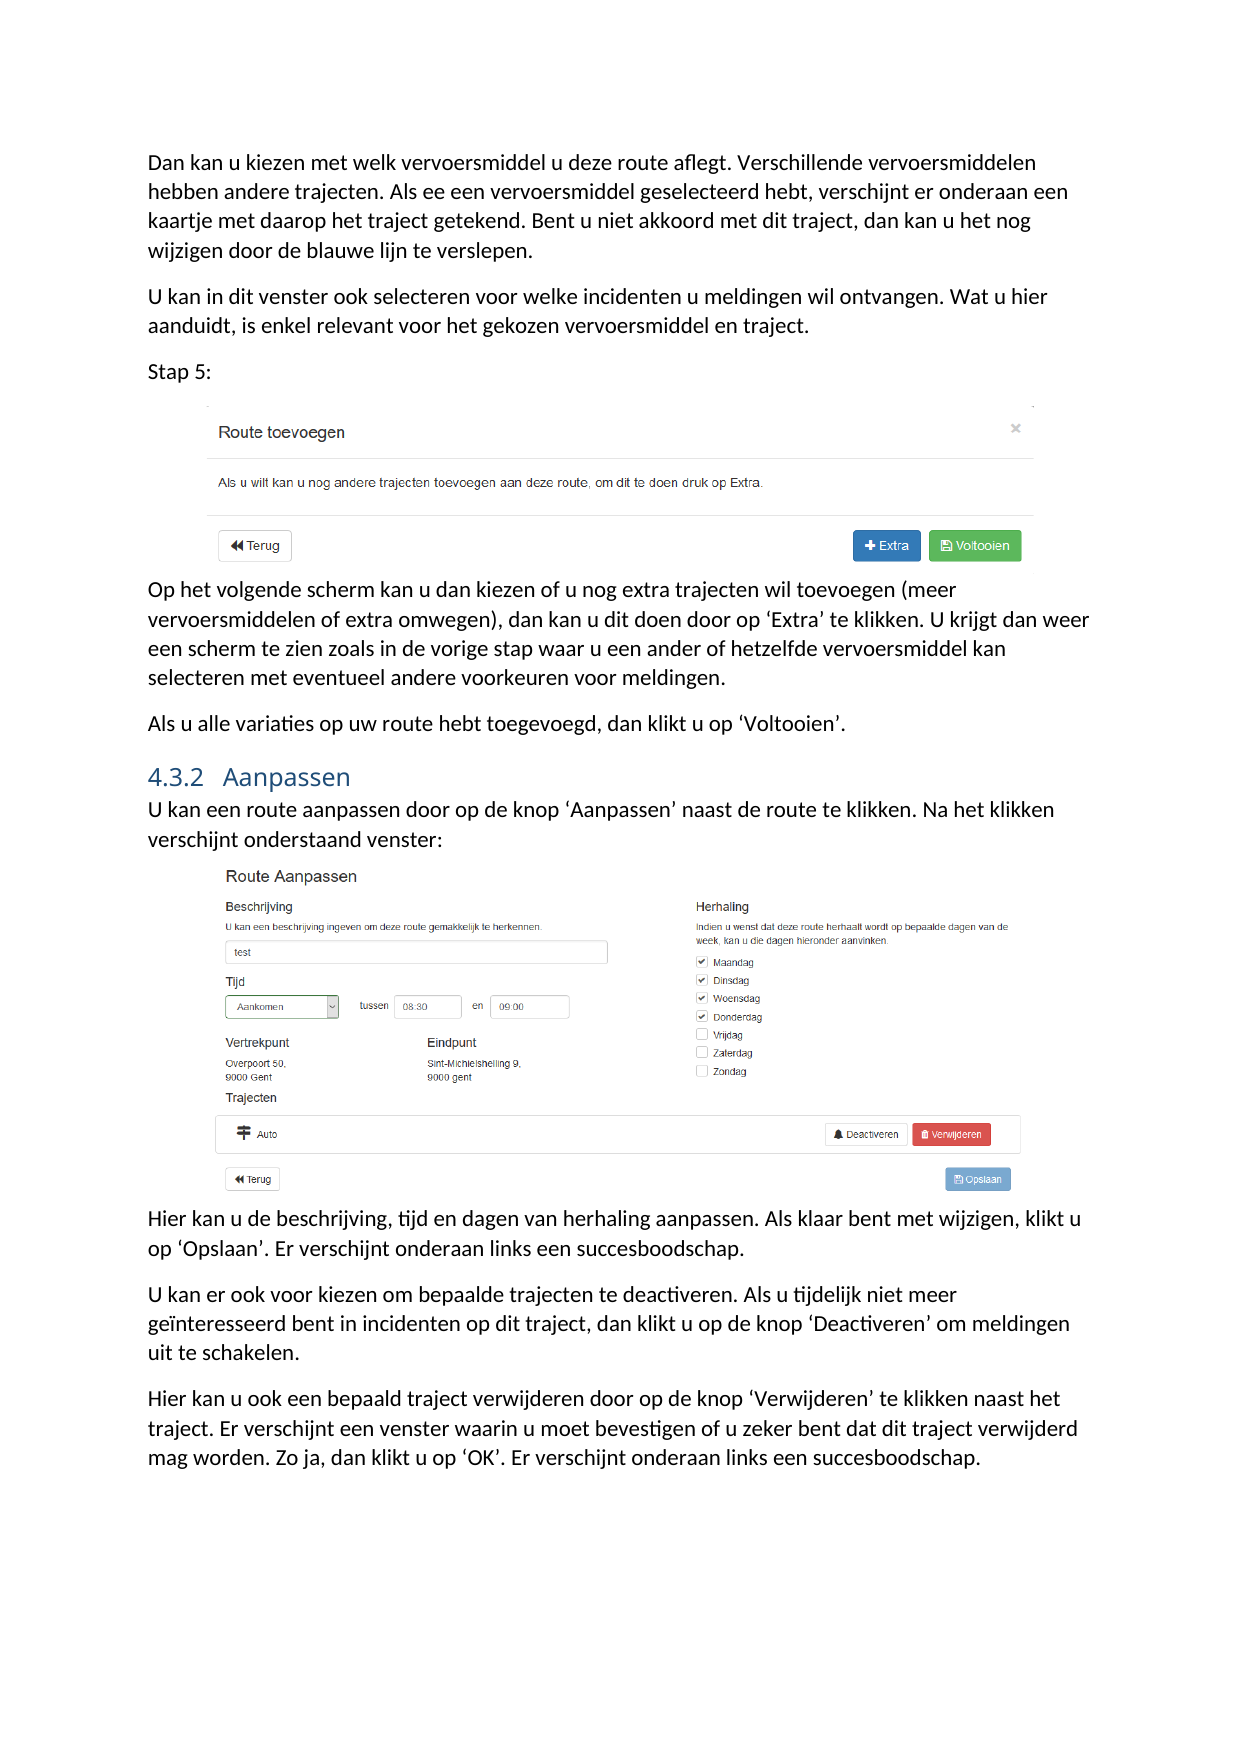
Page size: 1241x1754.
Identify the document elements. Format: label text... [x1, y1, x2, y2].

text Stap 5: [148, 357, 1093, 385]
text Hier kan u ook een bepaald traject verwijderen door op de knop ‘Verwijderen’ te klikken naast het traject. Er verschijnt een venster waarin u moet bevestigen of u zeker bent dat dit traject verwijderd mag worden. Zo ja, dan klikt u op ‘OK’. Er verschijnt onderaan links een succesboodschap. [148, 1384, 1093, 1471]
text Hier kan u de beschrijving, tijd en dagen van herhaling aanpassen. Als klaar bent met wijzigen, klikt u op ‘Opslaan’. Er verschijnt onderaan links een succesboodschap. [148, 871, 1093, 1262]
text U kan een route aanpassen door op de knop ‘Aanpassen’ naast de route te klikken. Na het klikken verschijnt onderstaand venster: [148, 795, 1093, 853]
text U kan er ook voor kiezen om bepaalde trajecten te deactiveren. Als u tijdelijk niet meer geïnteresseerd bent in incidenten op dit traject, dan klikt u op de knop ‘Deactiveren’ om meldingen uit te schakelen. [148, 1280, 1093, 1366]
subtitle Aanpassen [148, 760, 1093, 794]
text Als u alle variaties op uw route hebt toegevoegd, dan klikt u op ‘Voltooien’. [148, 709, 1093, 737]
text Op het volgende scherm kan u dan kiezen of u nog extra trajecten wil toevoegen (meer vervoersmiddelen of extra omwegen), dan kan u dit doen door op ‘Extra’ te klikken. U krijgt dan weer een scherm te zien zoals in de vorige stap waar u een ander of hetzelfde vervoersmiddel kan selecteren met eventueel andere voorkeuren voor meldingen. [148, 403, 1093, 691]
text Dan kan u kiezen met welk vervoersmiddel u deze route aflegt. Verschillende vervoersmiddelen hebben andere trajecten. Als ee een vervoersmiddel geselecteerd hebt, verschijnt er onderaan een kaartje met daarop het traject getekend. Bent u niet akkoord met dit traject, dan kan u het nog wijzigen door de blauwe lijn te verslepen. [148, 148, 1093, 264]
text U kan in dit venster ook selecteren voor welke incidenten u meldingen wil ontvangen. Wat u hier aanduidt, is enkel relevant voor het gekozen vervoersmiddel en traject. [148, 282, 1093, 339]
